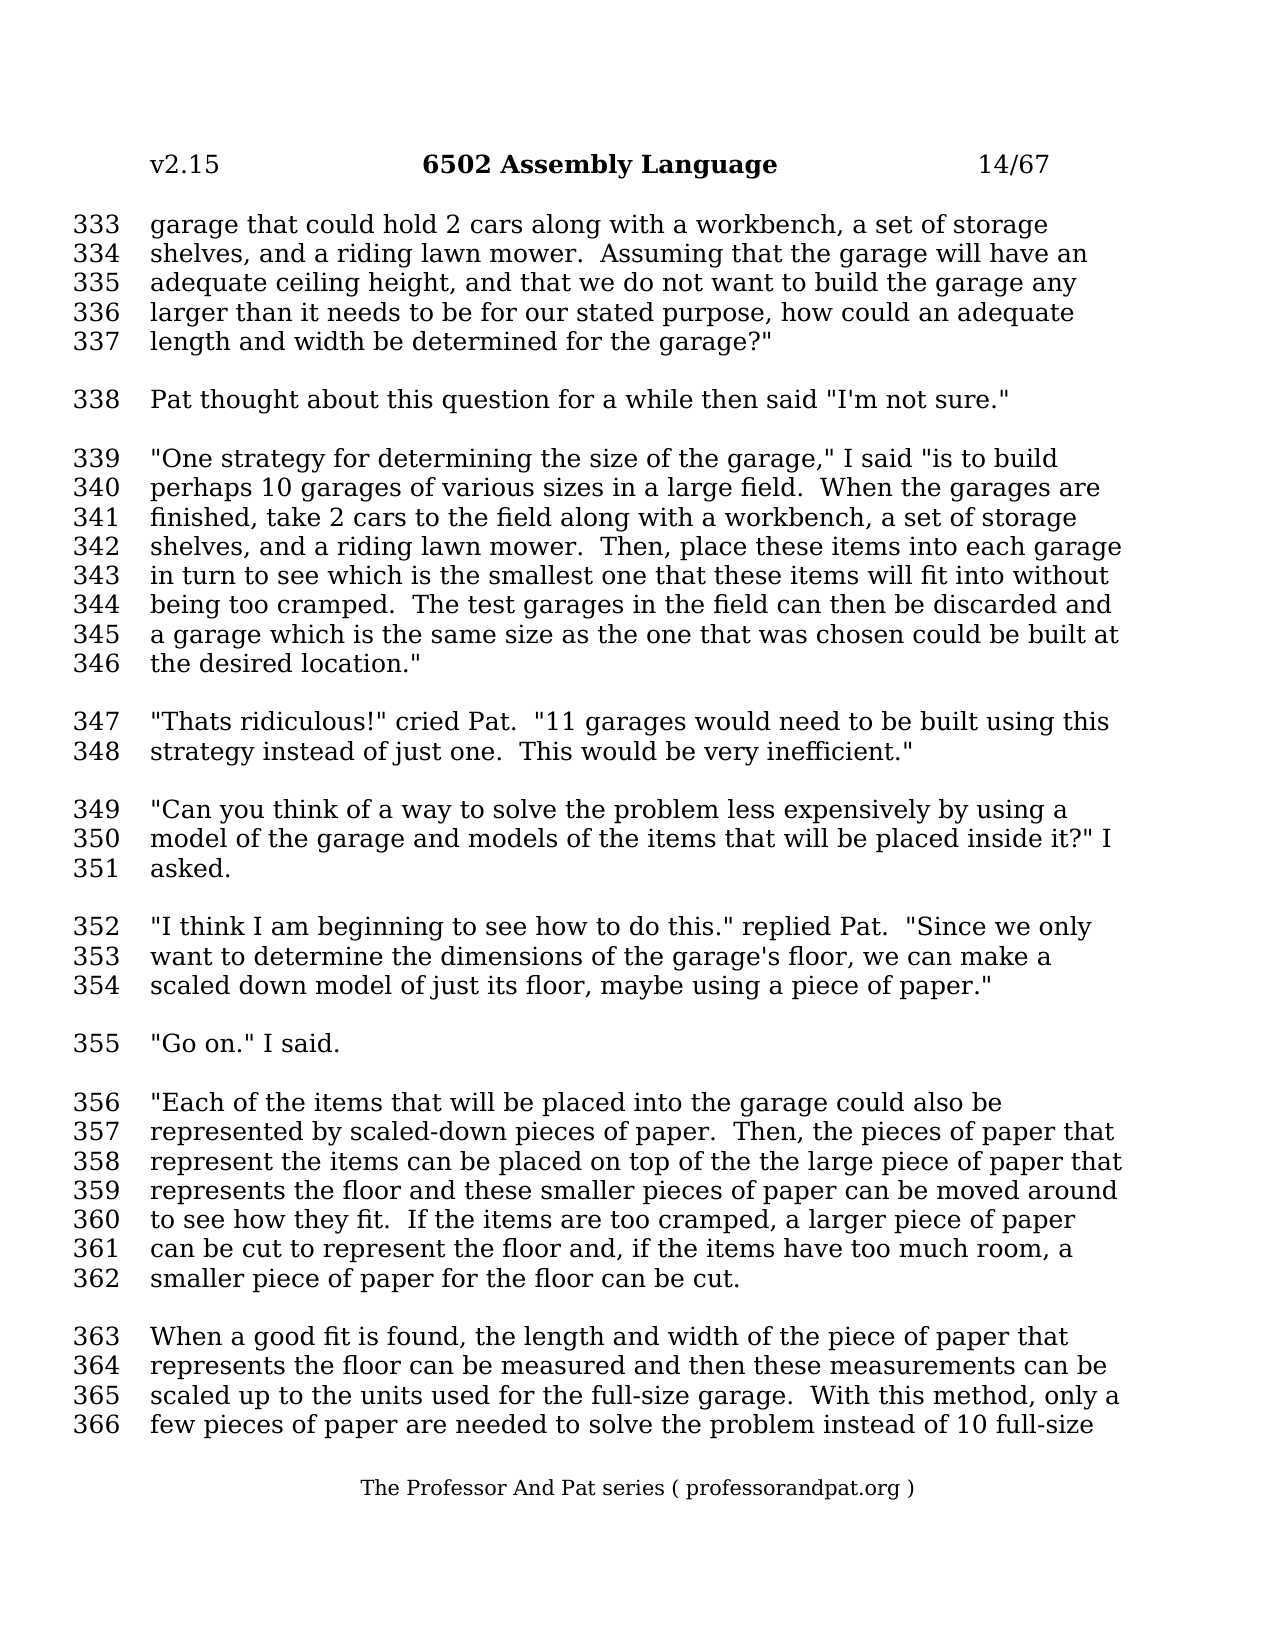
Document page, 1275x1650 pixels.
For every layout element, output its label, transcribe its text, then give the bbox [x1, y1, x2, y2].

text Pat thought about this question for a while then said "I'm not sure." [150, 386, 1125, 415]
text "One strategy for determining the size of the garage," I said "is to build perhaps 10 garages of various sizes in a large field. When the garages are finished, take 2 cars to the field along with a workbench, a set of storage shelves, and a riding lawn mower. Then, place these items into each garage in turn to see which is the smallest one that these items will fit into without being too cramped. The test garages in the field can then be discarded and a garage which is the same size as the one that was chosen could be built at the desired location." [150, 444, 1125, 678]
text "Each of the items that will be placed into the garage could also be represented by scaled-down pieces of paper. Then, the pieces of paper that represent the items can be placed on top of the the large piece of paper that represents the floor and these smaller pieces of paper can be moved around to see how they fit. If the items are too cramped, a larger piece of paper can be cut to represent the floor and, if the items have too much room, a smaller piece of paper for the floor can be cut. [150, 1088, 1125, 1293]
text garage that could hold 2 cars along with a workbench, a set of storage shelves, and a riding lawn mower. Assuming that the garage will have an adequate ceiling height, and that we do not want to build the garage any larger than it needs to be for our stated purpose, how could an adequate length and width be determined for the garage?" [150, 210, 1125, 356]
text "I think I am beginning to see how to do this." replied Pat. "Since we only want to determine the dimensions of the garage's floor, we can make a scaled down model of just its floor, maybe using a piece of paper." [150, 912, 1125, 1000]
text When a good fit is found, the length and width of the piece of paper that represents the floor can be measured and then these measurements can be scaled up to the units used for the full-size garage. With this method, only a few pieces of paper are needed to solve the problem instead of 10 full-size [150, 1322, 1125, 1439]
text "Go on." I said. [150, 1029, 1125, 1059]
text "Thats ridiculous!" cried Pat. "11 garages would need to be built using this strategy instead of just one. This would be very inefficient." [150, 708, 1125, 766]
text "Can you think of a way to solve the problem less expensively by using a model of the garage and models of the items that will be placed inside it?" I asked. [150, 795, 1125, 883]
